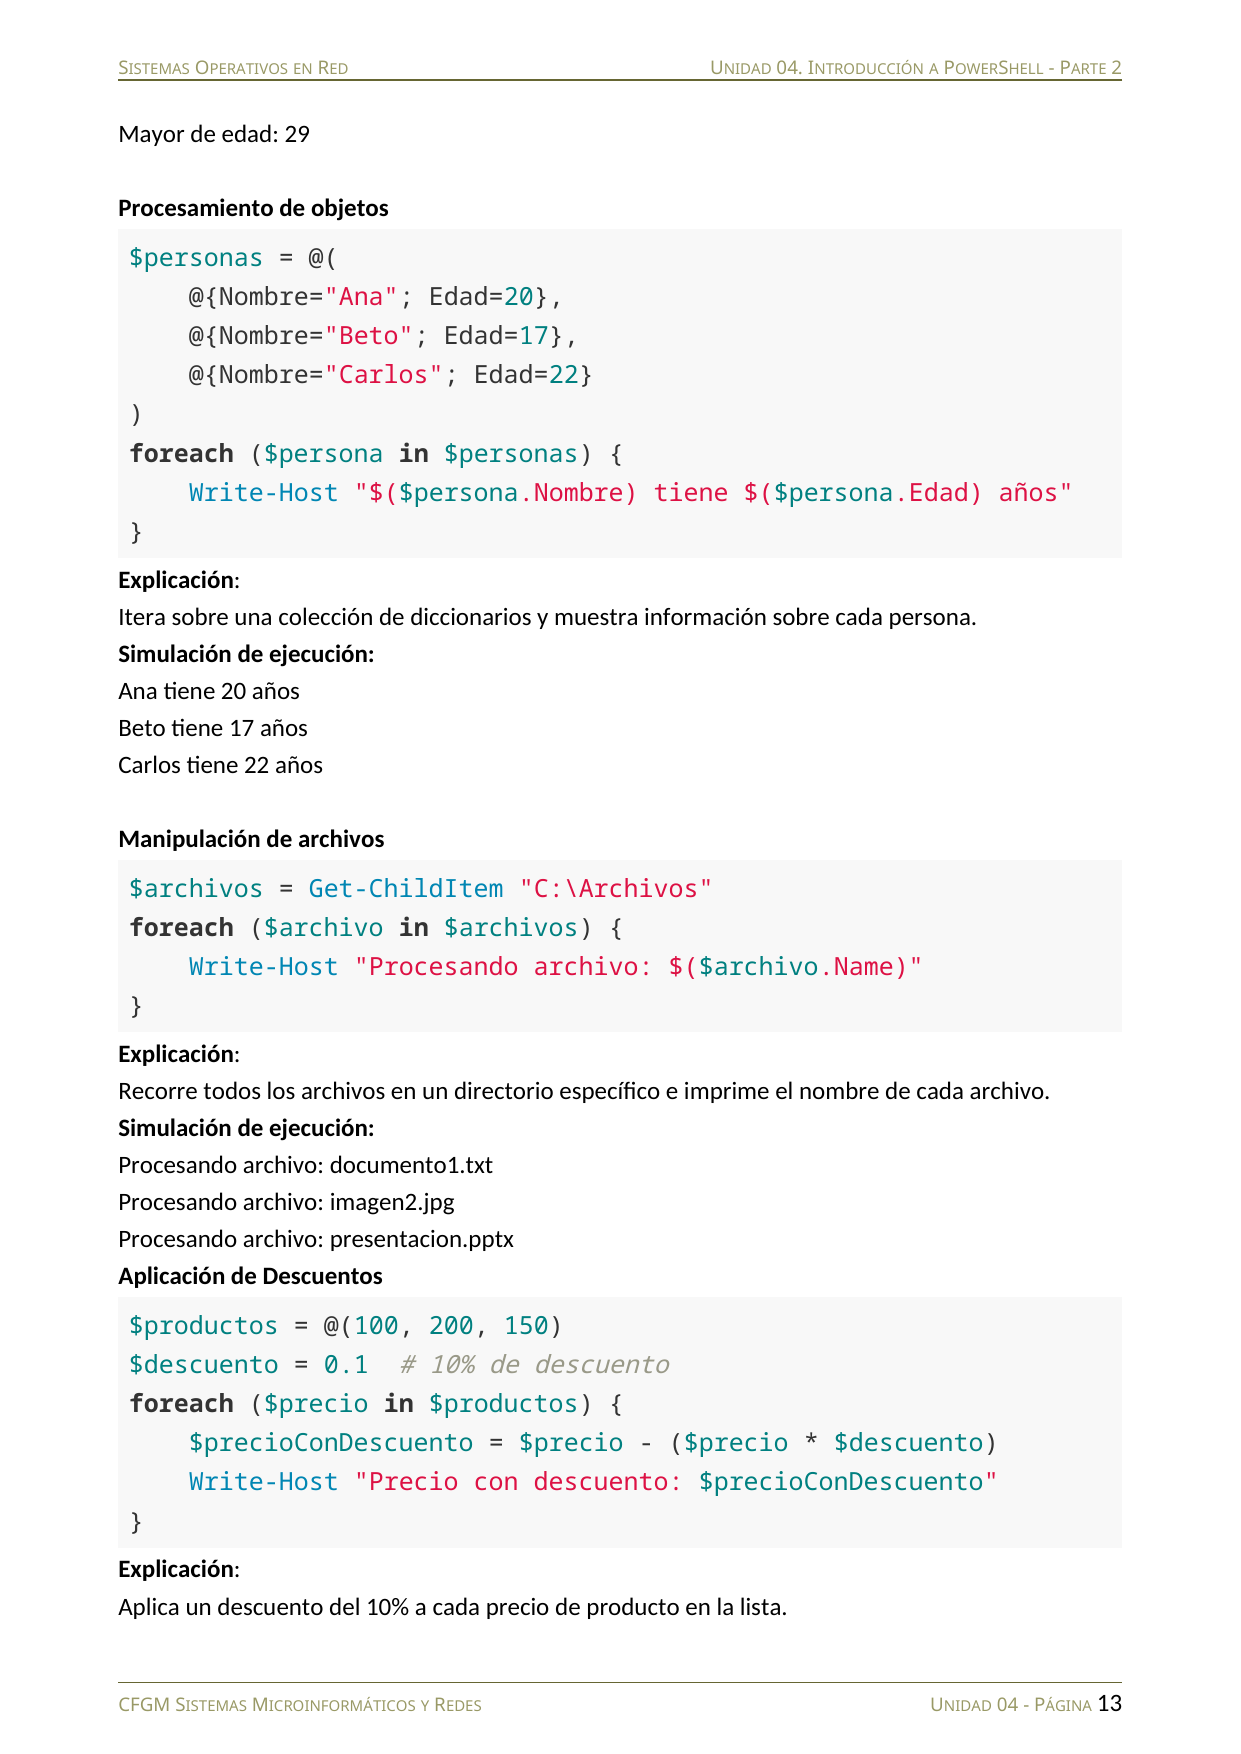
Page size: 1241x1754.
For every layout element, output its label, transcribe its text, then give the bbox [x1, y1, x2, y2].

text Recorre todos los archivos en un directorio específico e imprime el nombre de cada archivo. [118, 1075, 1122, 1106]
text Mayor de edad: 29 [118, 118, 1122, 148]
text Procesando archivo: presentacion.pptx [118, 1223, 1122, 1253]
text Carlos tiene 22 años [118, 749, 1122, 779]
table_header $personas = @( @{Nombre="Ana"; Edad=20}, @{Nombre="Beto"; Edad=17}, @{Nombre="Carlos"; Edad=22} ) foreach ($persona in $personas) { Write-Host "$($persona.Nombre) tiene $($persona.Edad) años" } [118, 229, 1122, 558]
text Simulación de ejecución: [118, 1112, 1122, 1143]
text Explicación: [118, 564, 1122, 594]
text Aplica un descuento del 10% a cada precio de producto en la lista. [118, 1591, 1122, 1621]
text Ana tiene 20 años [118, 675, 1122, 705]
text Aplicación de Descuentos [118, 1260, 1122, 1291]
text Explicación: [118, 1038, 1122, 1069]
text Simulación de ejecución: [118, 638, 1122, 668]
table_header $archivos = Get-ChildItem "C:\Archivos" foreach ($archivo in $archivos) { Write-Host "Procesando archivo: $($archivo.Name)" } [118, 860, 1122, 1032]
text Procesamiento de objetos [118, 192, 1122, 222]
text Procesando archivo: imagen2.jpg [118, 1186, 1122, 1217]
text Itera sobre una colección de diccionarios y muestra información sobre cada persona. [118, 601, 1122, 631]
table_header $productos = @(100, 200, 150) $descuento = 0.1 # 10% de descuento foreach ($precio in $productos) { $precioConDescuento = $precio - ($precio * $descuento) Write-Host "Precio con descuento: $precioConDescuento" } [118, 1297, 1122, 1548]
text Explicación: [118, 1554, 1122, 1584]
text Manipulación de archivos [118, 823, 1122, 853]
text Beto tiene 17 años [118, 712, 1122, 742]
text Procesando archivo: documento1.txt [118, 1149, 1122, 1179]
